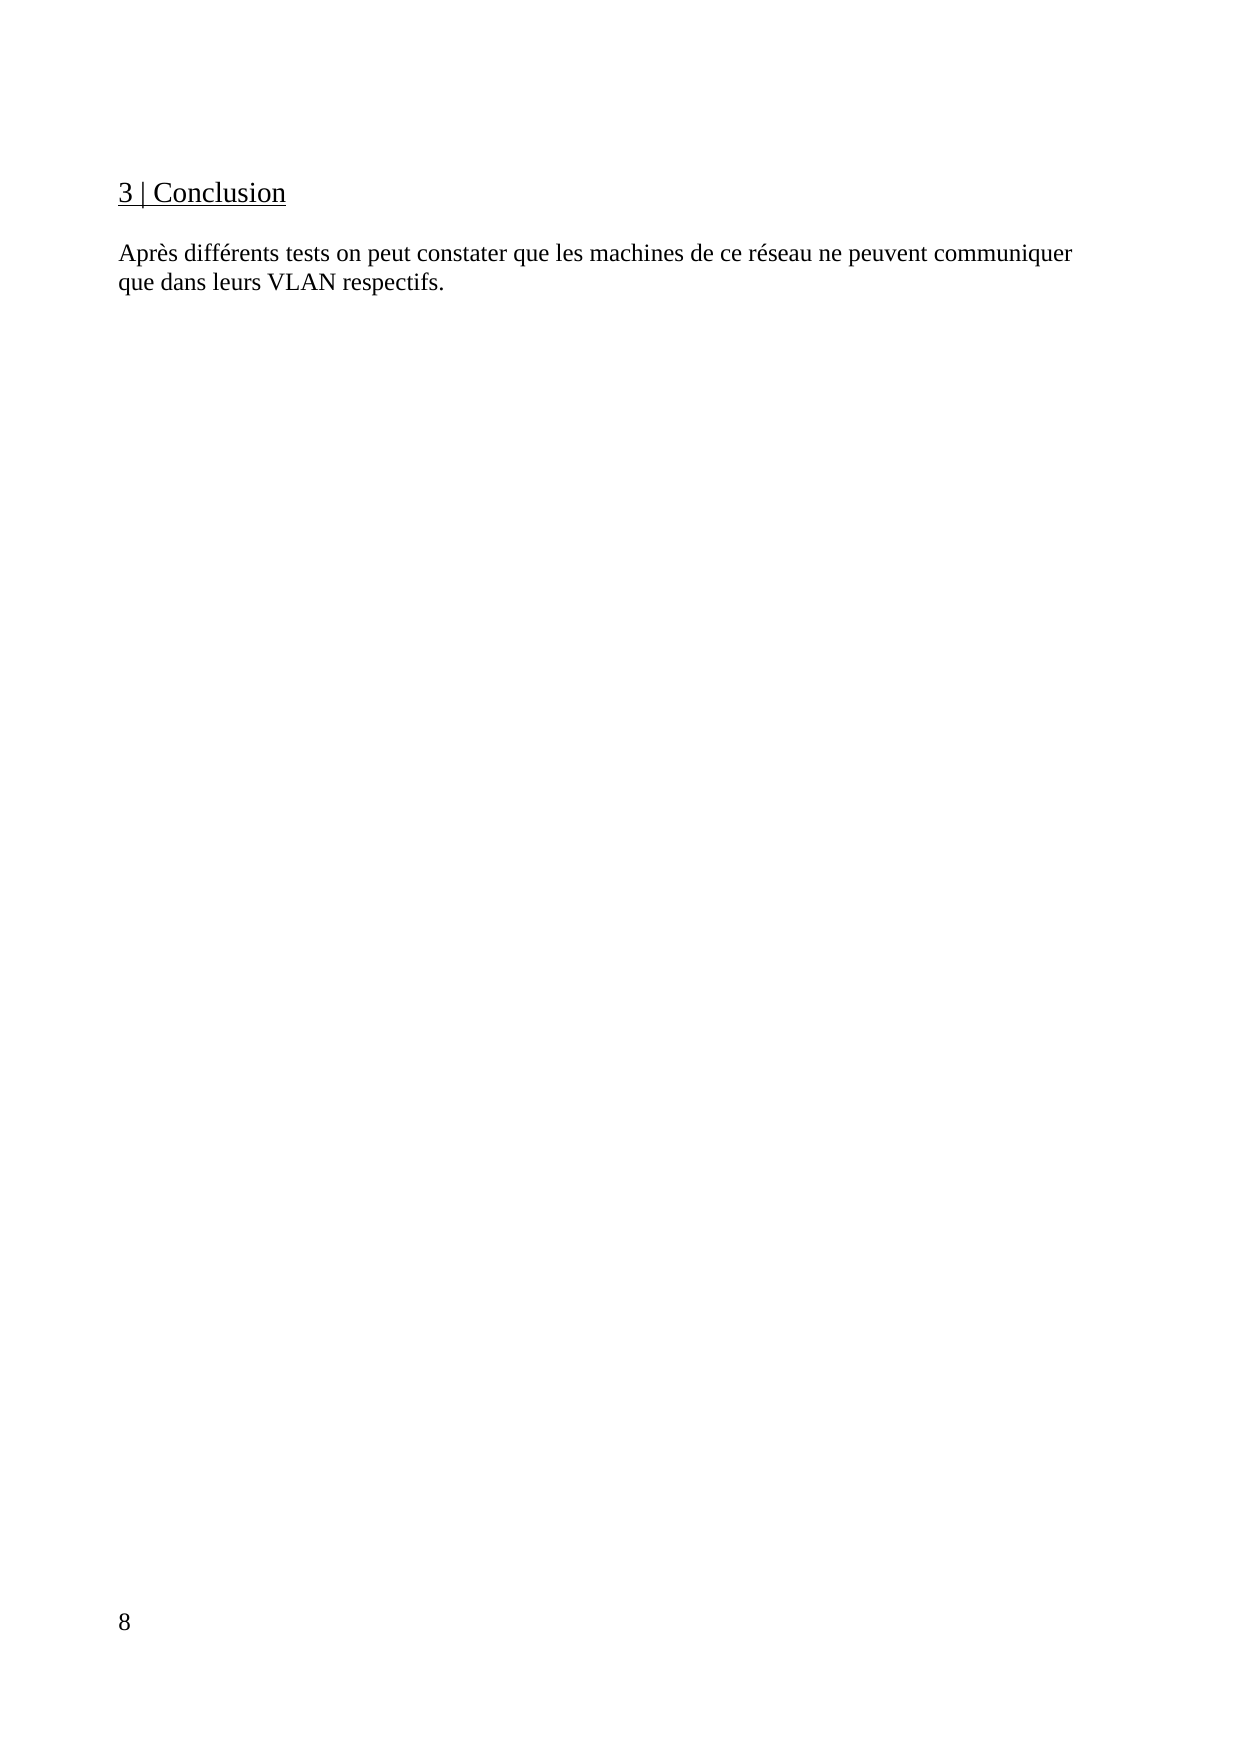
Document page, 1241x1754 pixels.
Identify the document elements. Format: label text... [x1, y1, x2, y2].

text 3 | Conclusion [118, 176, 1122, 209]
text Après différents tests on peut constater que les machines de ce réseau ne peuvent communiquer [118, 238, 1122, 267]
text que dans leurs VLAN respectifs. [118, 267, 1122, 295]
